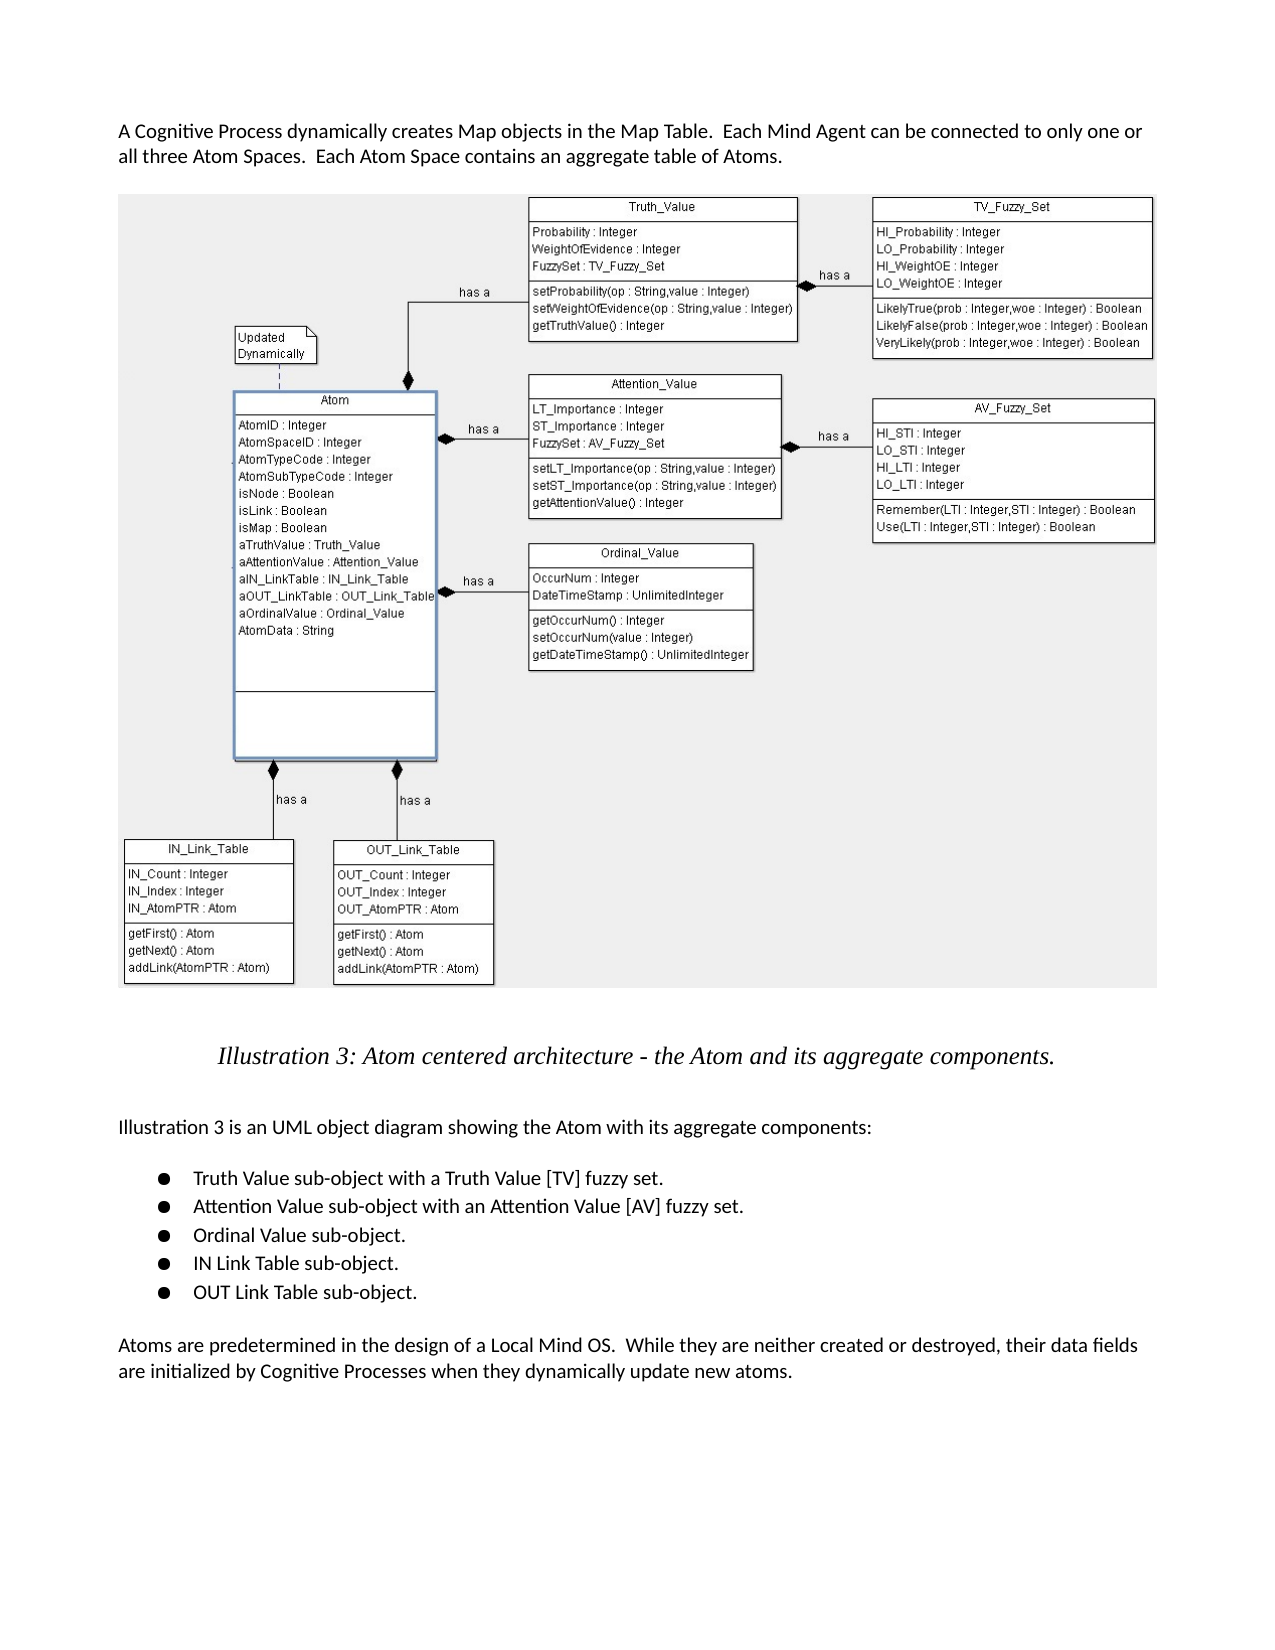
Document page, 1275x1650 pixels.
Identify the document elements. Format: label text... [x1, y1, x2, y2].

text A Cognitive Process dynamically creates Map objects in the Map Table. Each Mind Agent can be connected to only one or all three Atom Spaces. Each Atom Space contains an aggregate table of Atoms. [118, 118, 1157, 169]
list Truth Value sub-object with a Truth Value [TV] fuzzy set. [156, 1165, 1157, 1191]
picture [118, 194, 1157, 988]
text Illustration 3: Atom centered architecture - the Atom and its aggregate components. [118, 1041, 1157, 1070]
list Attention Value sub-object with an Attention Value [AV] fuzzy set. [156, 1193, 1157, 1219]
text Illustration 3 is an UML object diagram showing the Atom with its aggregate components: [118, 1114, 1157, 1140]
list OUT Link Table sub-object. [156, 1279, 1157, 1304]
list Ordinal Value sub-object. [156, 1222, 1157, 1247]
text Atoms are predetermined in the design of a Local Mind OS. While they are neither created or destroyed, their data fields are initialized by Cognitive Processes when they dynamically update new atoms. [118, 1333, 1157, 1383]
list IN Link Table sub-object. [156, 1250, 1157, 1276]
